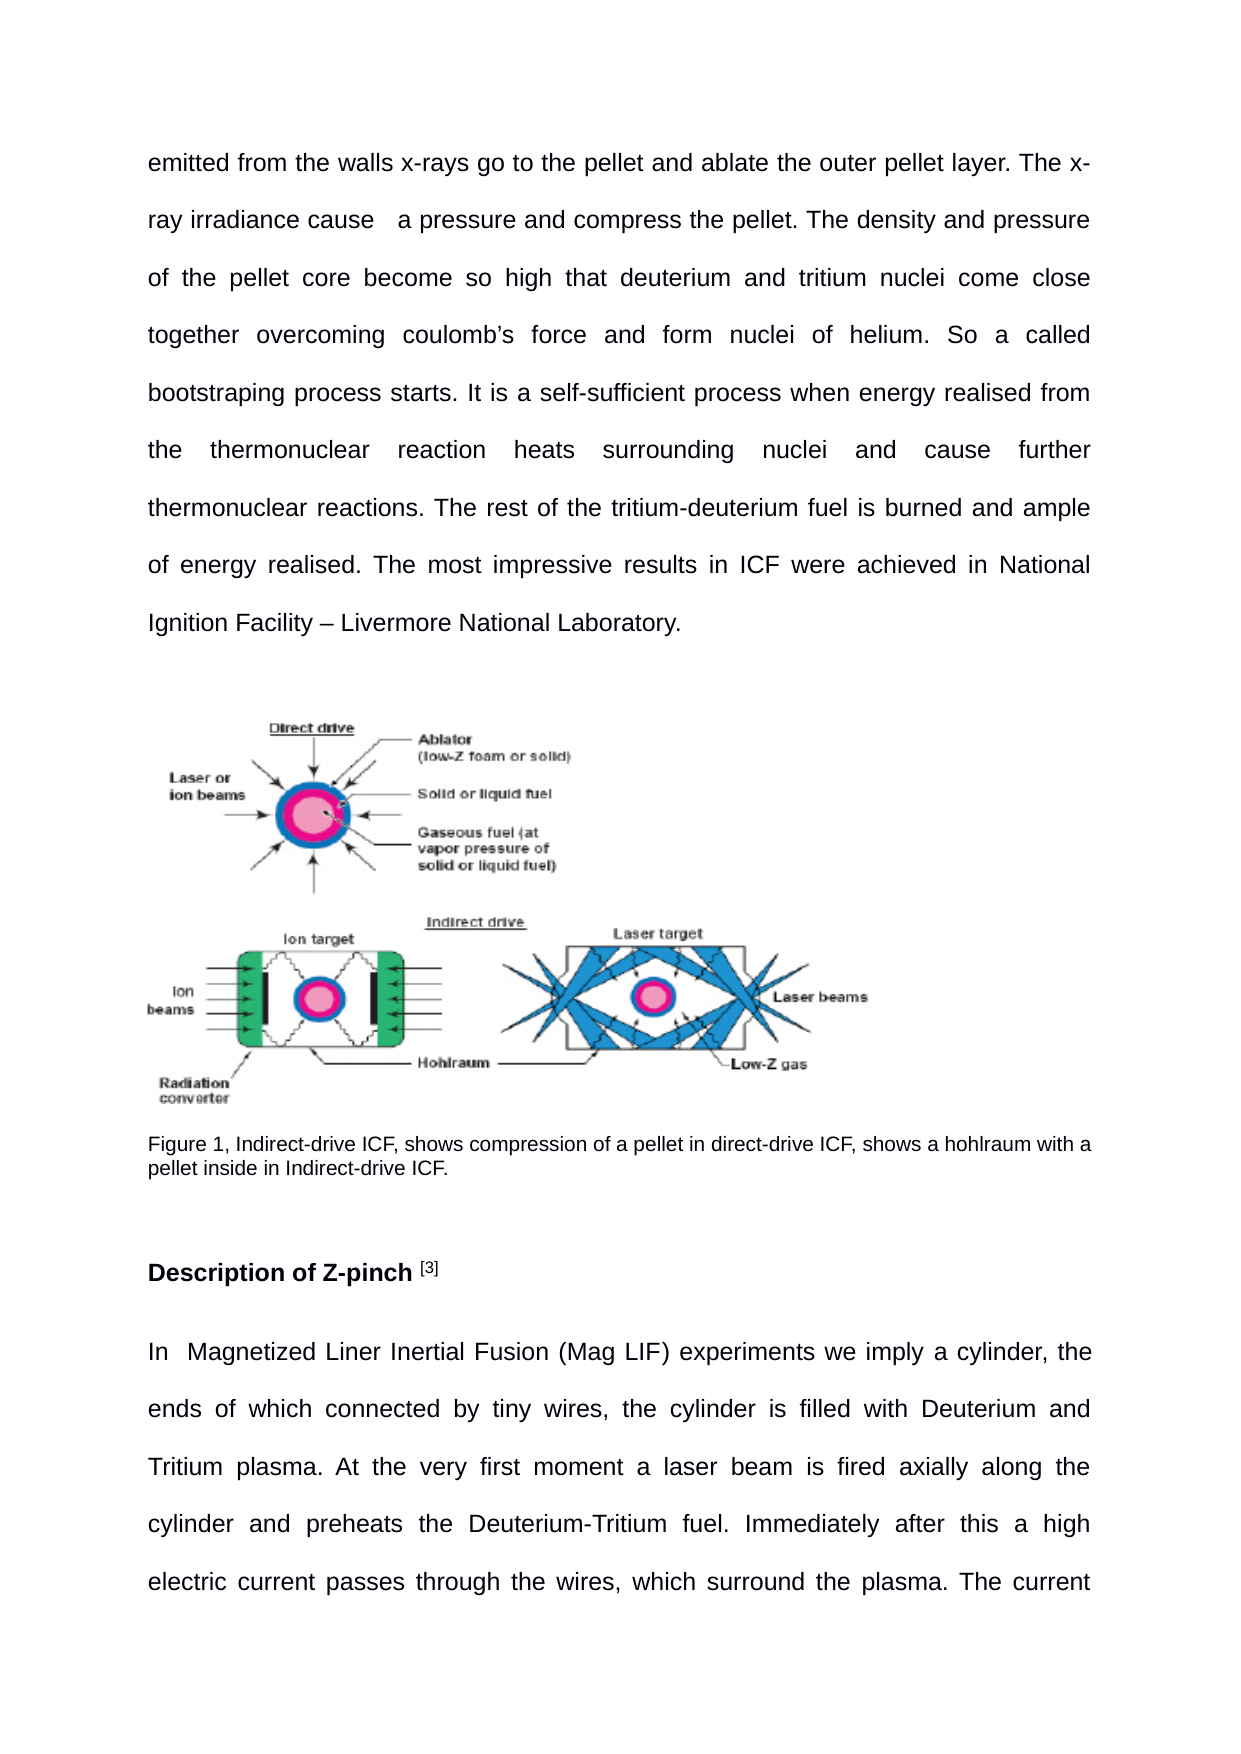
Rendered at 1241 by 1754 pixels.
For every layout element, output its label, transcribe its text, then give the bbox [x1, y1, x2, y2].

text emitted from the walls x-rays go to the pellet and ablate the outer pellet layer. The x-ray irradiance cause a pressure and compress the pellet. The density and pressure of the pellet core become so high that deuterium and tritium nuclei come close together overcoming coulomb’s force and form nuclei of helium. So a called bootstraping process starts. It is a self-sufficient process when energy realised from the thermonuclear reaction heats surrounding nuclei and cause further thermonuclear reactions. The rest of the tritium-deuterium fuel is burned and ample of energy realised. The most impressive results in ICF were achieved in National Ignition Facility – Livermore National Laboratory. [148, 148, 1092, 636]
text Figure 1, Indirect-drive ICF, shows compression of a pellet in direct-drive ICF, shows a hohlraum with a pellet inside in Indirect-drive ICF. [148, 1132, 1092, 1180]
text In Magnetized Liner Inertial Fusion (Mag LIF) experiments we imply a cylinder, the ends of which connected by tiny wires, the cylinder is filled with Deuterium and Tritium plasma. At the very first moment a laser beam is fired axially along the cylinder and preheats the Deuterium-Tritium fuel. Immediately after this a high electric current passes through the wires, which surround the plasma. The current [148, 1337, 1092, 1595]
text Description of Z-pinch [3] [148, 1258, 1092, 1287]
